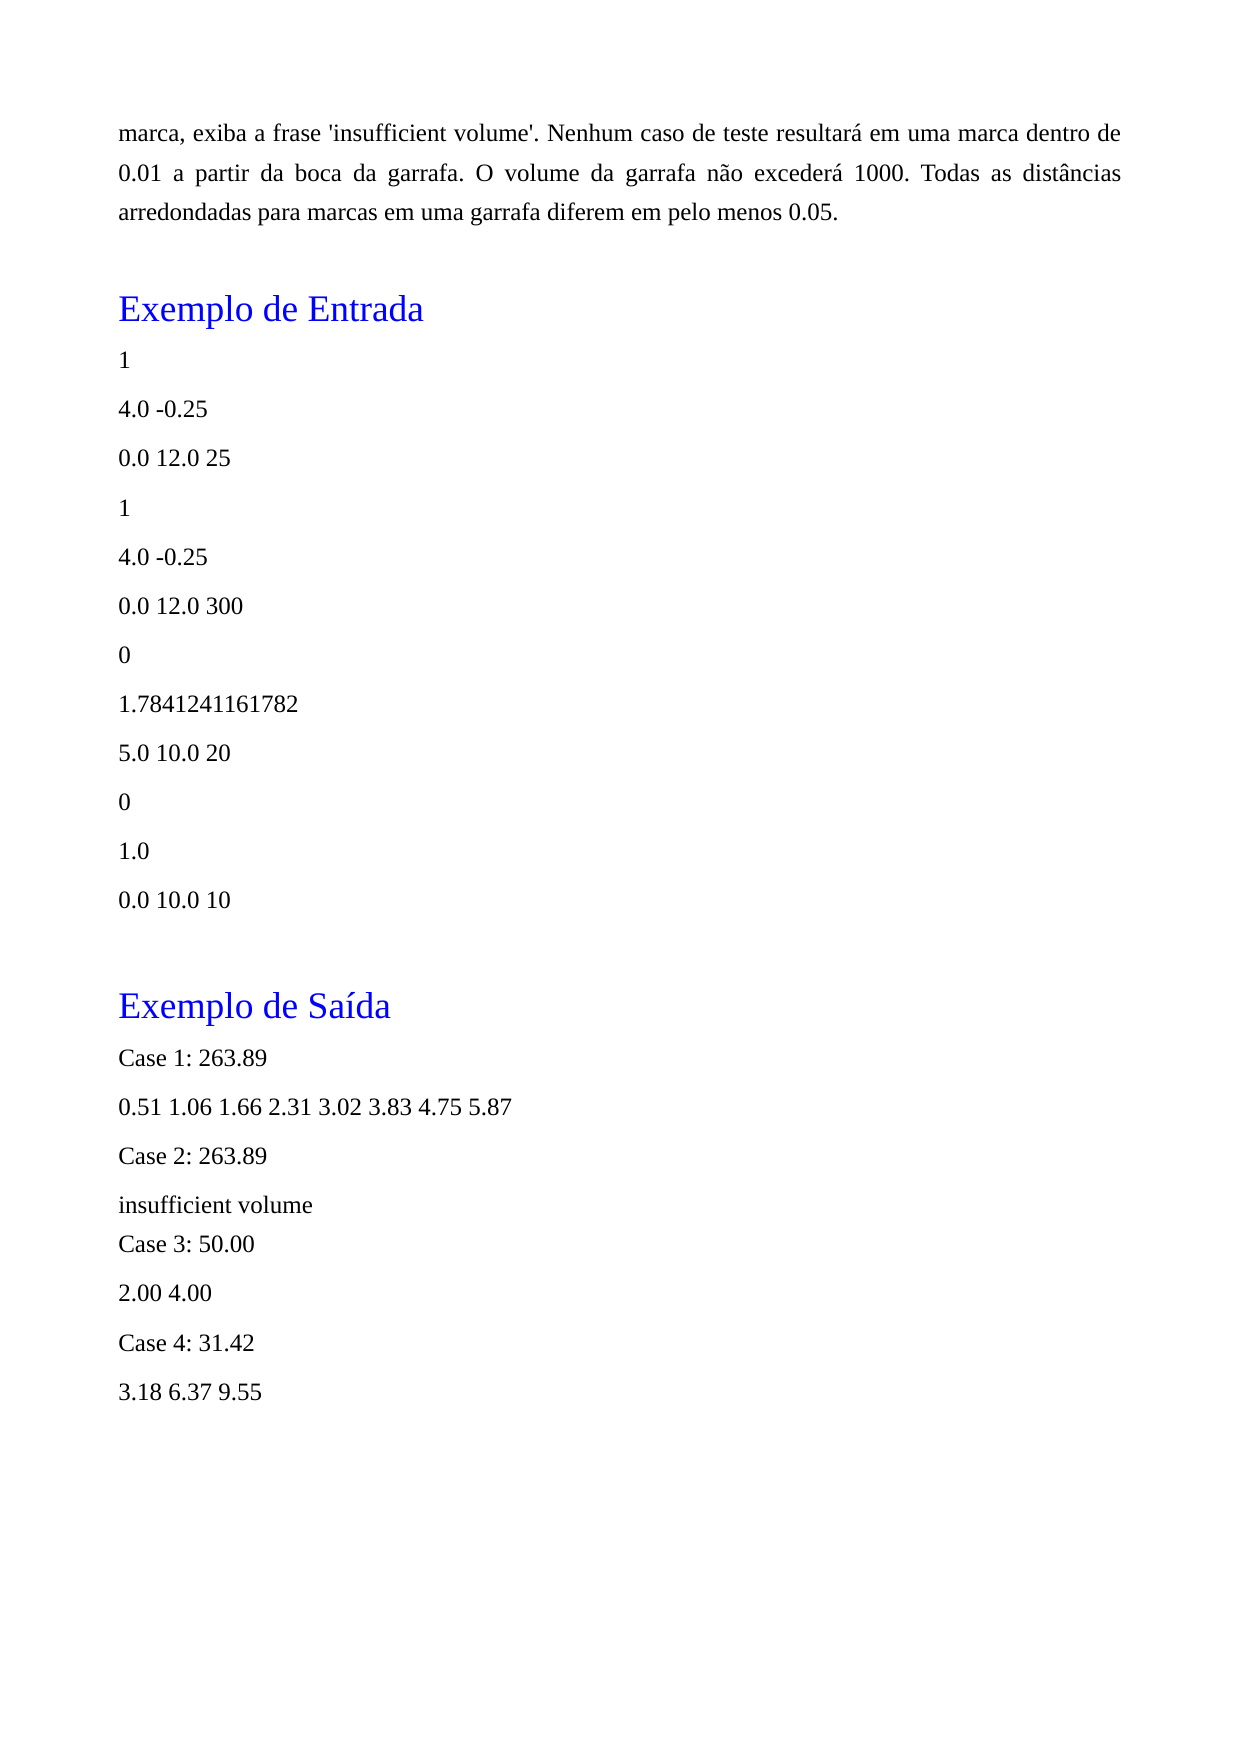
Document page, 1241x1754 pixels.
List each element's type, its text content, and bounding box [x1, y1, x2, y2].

text 0 [118, 640, 1122, 668]
text 3.18 6.37 9.55 [118, 1377, 1122, 1405]
text insufficient volume [118, 1190, 1122, 1219]
text Exemplo de Entrada [118, 286, 1122, 329]
text 4.0 -0.25 [118, 394, 1122, 423]
text 2.00 4.00 [118, 1278, 1122, 1307]
text Case 4: 31.42 [118, 1328, 1122, 1356]
text Case 3: 50.00 [118, 1229, 1122, 1258]
text marca, exiba a frase 'insufficient volume'. Nenhum caso de teste resultará em uma marca dentro de 0.01 a partir da boca da garrafa. O volume da garrafa não excederá 1000. Todas as distâncias arredondadas para marcas em uma garrafa diferem em pelo menos 0.05. [118, 118, 1122, 226]
text 5.0 10.0 20 [118, 738, 1122, 767]
text Exemplo de Saída [118, 983, 1122, 1026]
text 1 [118, 345, 1122, 374]
text 0.51 1.06 1.66 2.31 3.02 3.83 4.75 5.87 [118, 1092, 1122, 1121]
text 4.0 -0.25 [118, 542, 1122, 570]
text 0.0 12.0 25 [118, 443, 1122, 472]
text 1 [118, 493, 1122, 521]
text 1.0 [118, 836, 1122, 865]
text 1.7841241161782 [118, 689, 1122, 718]
text Case 1: 263.89 [118, 1043, 1122, 1071]
text 0 [118, 787, 1122, 816]
text Case 2: 263.89 [118, 1141, 1122, 1169]
text 0.0 12.0 300 [118, 591, 1122, 619]
text 0.0 10.0 10 [118, 885, 1122, 914]
